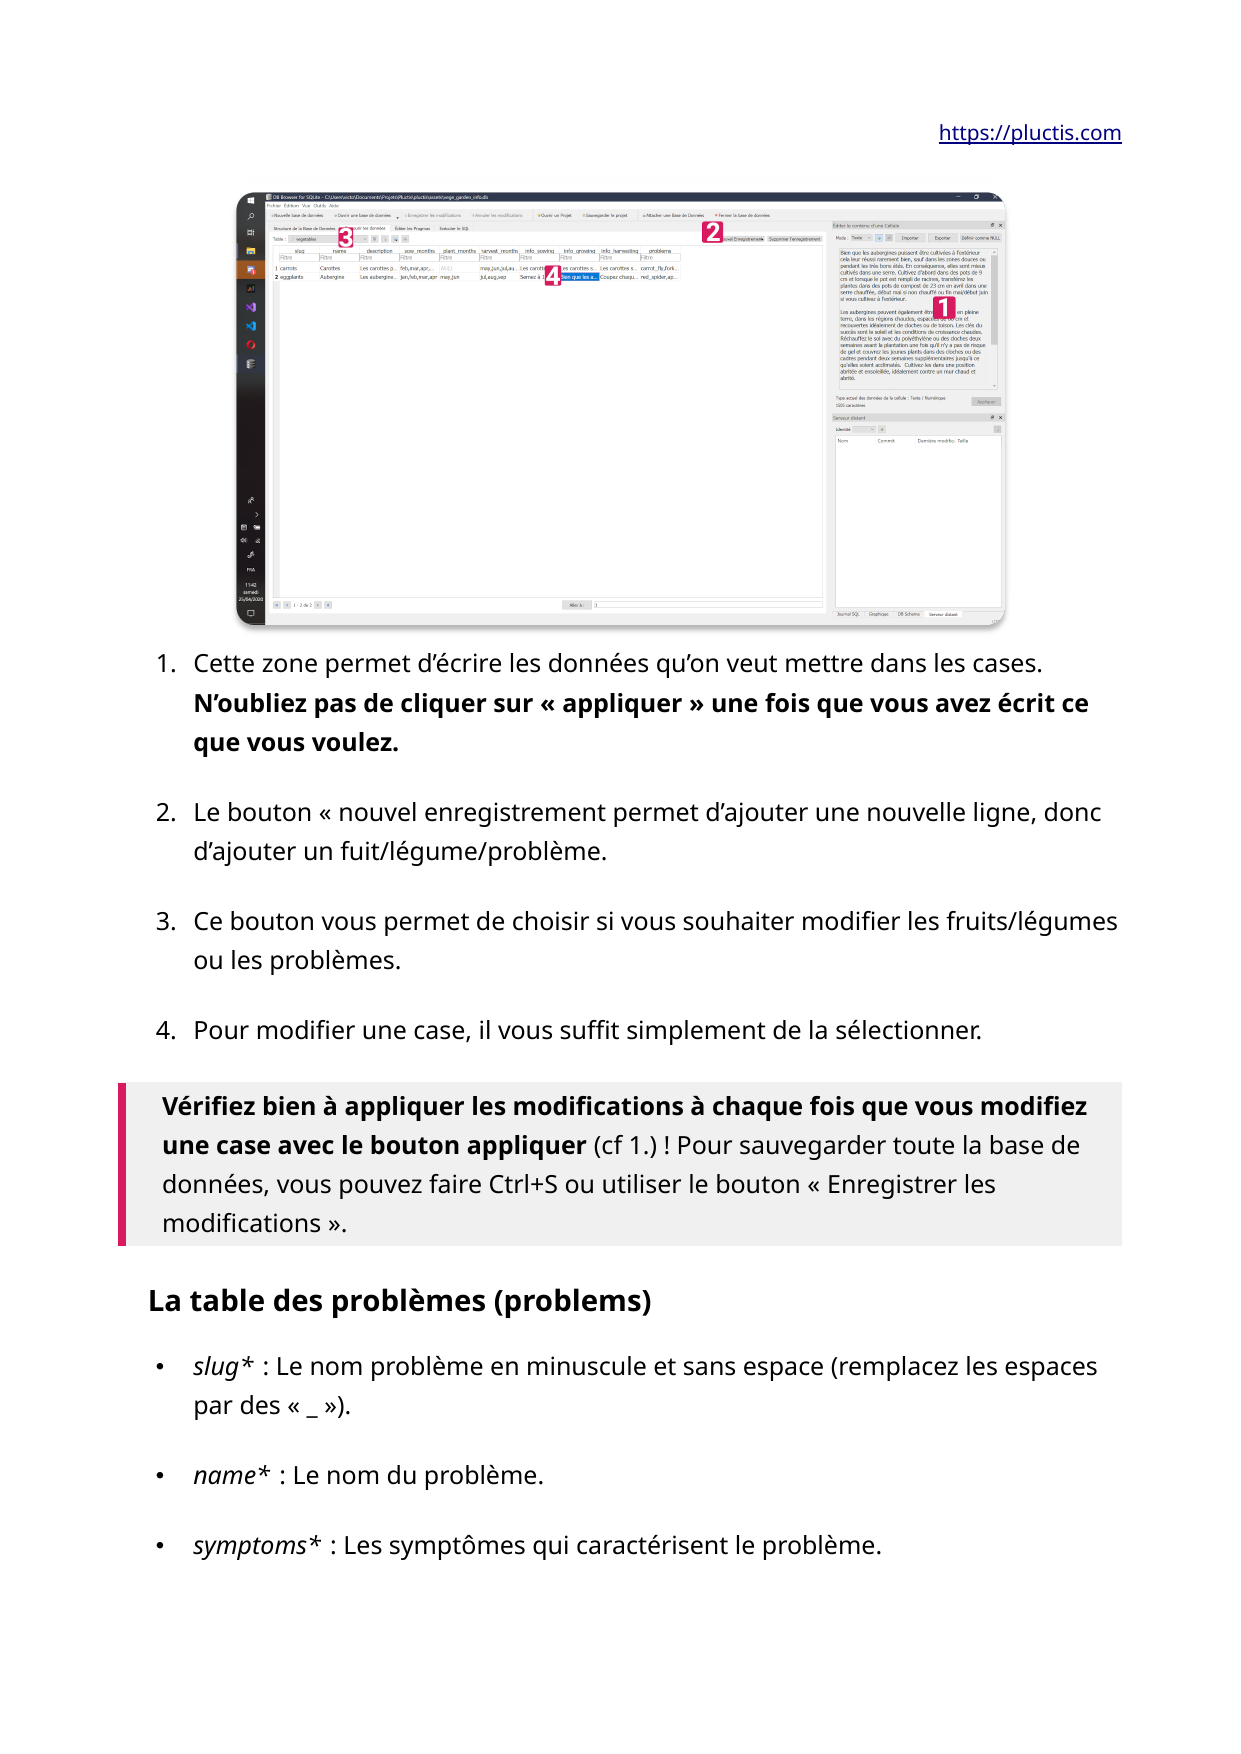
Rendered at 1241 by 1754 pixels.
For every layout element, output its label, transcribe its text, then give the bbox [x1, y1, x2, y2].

list Le bouton « nouvel enregistrement permet d’ajouter une nouvelle ligne, donc d’ajouter un fuit/légume/problème. [156, 794, 1122, 868]
list symptoms* : Les symptômes qui caractérisent le problème. [156, 1528, 1122, 1562]
list name* : Le nom du problème. [156, 1458, 1122, 1492]
text La table des problèmes (problems) [148, 1280, 1122, 1320]
list Ce bouton vous permet de choisir si vous souhaiter modifier les fruits/légumes ou les problèmes. [156, 903, 1122, 977]
list slug* : Le nom problème en minuscule et sans espace (remplacez les espaces par des « _ »). [156, 1349, 1122, 1422]
picture [220, 177, 1020, 641]
list Cette zone permet d’écrire les données qu’on veut mettre dans les cases. N’oubliez pas de cliquer sur « appliquer » une fois que vous avez écrit ce que vous voulez. [156, 177, 1122, 758]
list Pour modifier une case, il vous suffit simplement de la sélectionner. [156, 1012, 1122, 1047]
list Vérifiez bien à appliquer les modifications à chaque fois que vous modifiez une case avec le bouton appliquer (cf 1.) ! Pour sauvegarder toute la base de données, vous pouvez faire Ctrl+S ou utiliser le bouton « Enregistrer les modifications ». [118, 1082, 1122, 1246]
